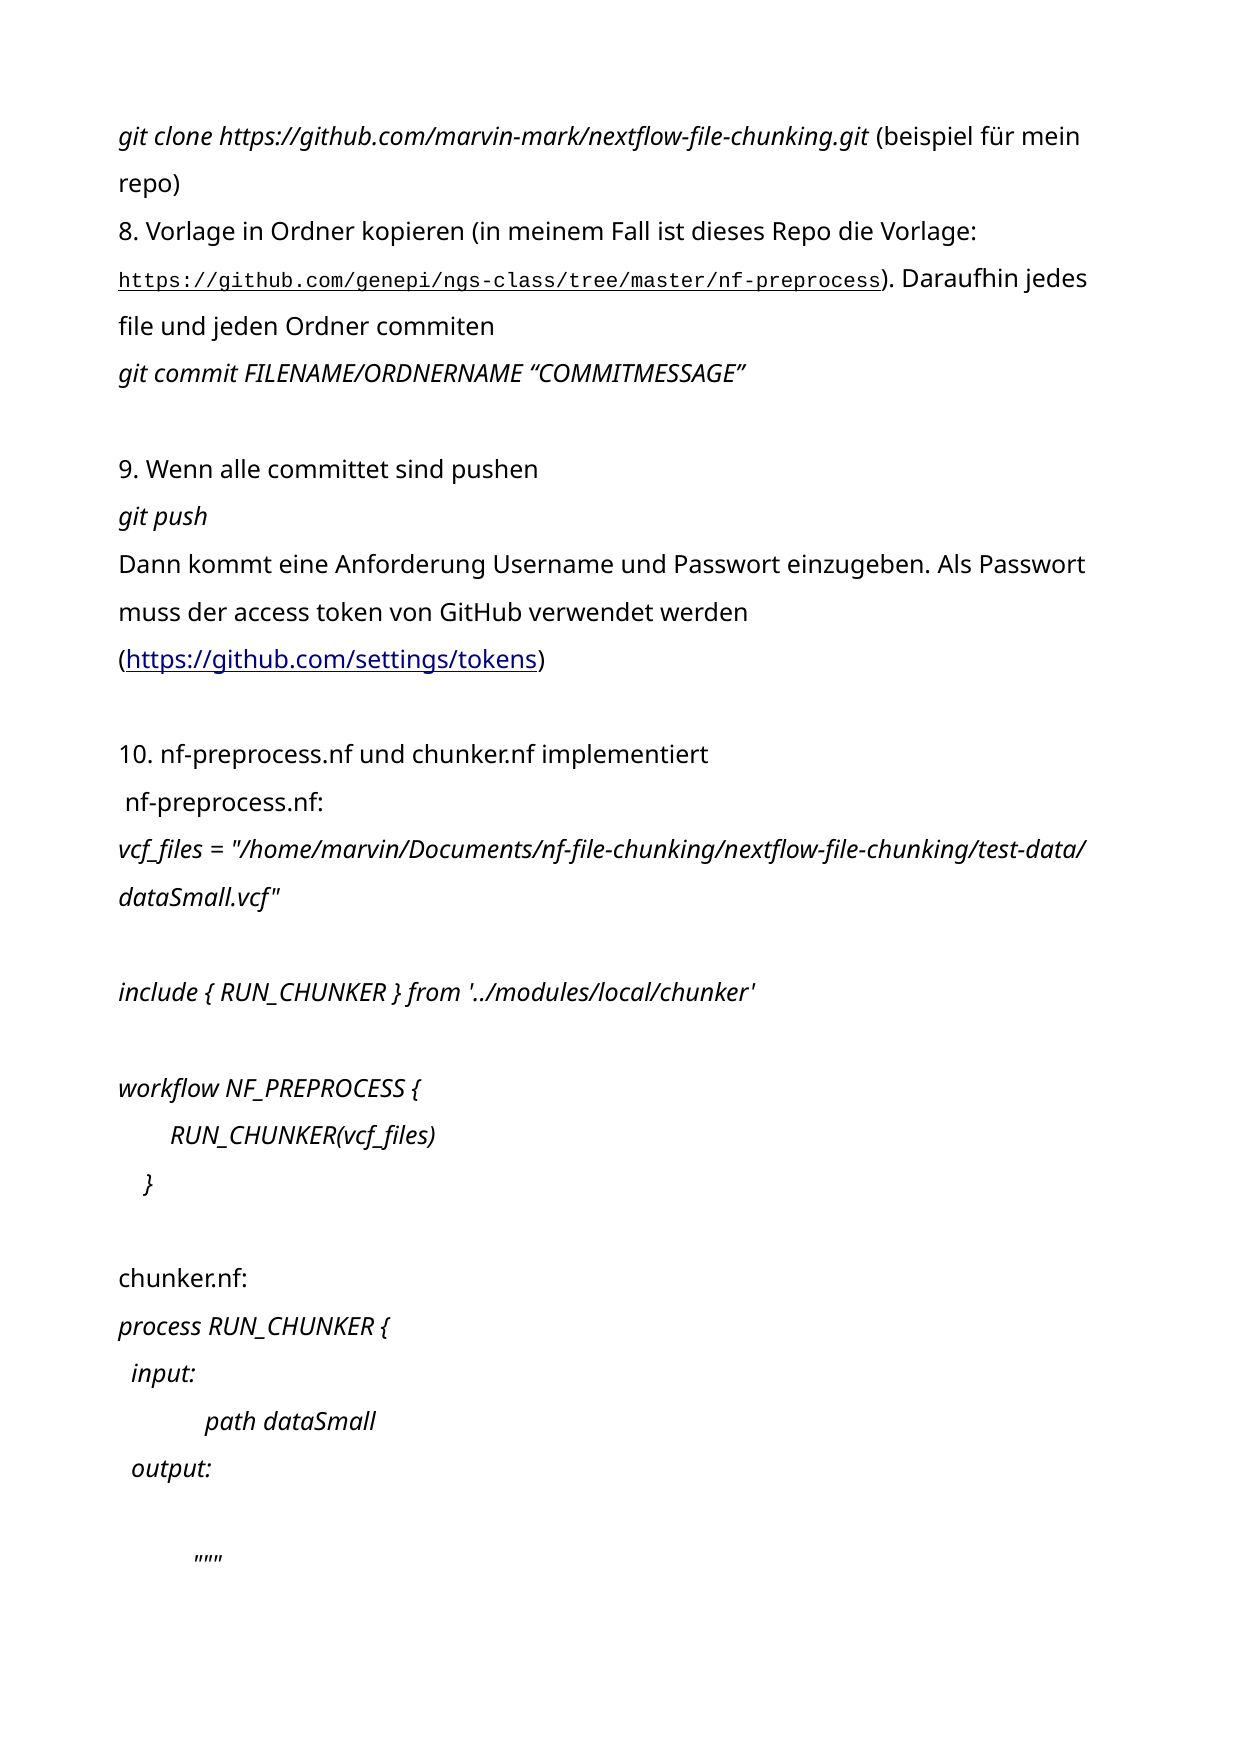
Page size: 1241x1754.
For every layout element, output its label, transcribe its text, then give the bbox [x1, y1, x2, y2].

text """ [118, 1546, 1122, 1580]
text 10. nf-preprocess.nf und chunker.nf implementiert [118, 737, 1122, 771]
text git push [118, 499, 1122, 533]
text include { RUN_CHUNKER } from '../modules/local/chunker' [118, 975, 1122, 1009]
text input: [118, 1356, 1122, 1390]
text process RUN_CHUNKER { [118, 1308, 1122, 1342]
text 8. Vorlage in Ordner kopieren (in meinem Fall ist dieses Repo die Vorlage: https://github.com/genepi/ngs-class/tree/master/nf-preprocess). Daraufhin jedes file und jeden Ordner commiten [118, 213, 1122, 343]
text chunker.nf: [118, 1261, 1122, 1295]
text 9. Wenn alle committet sind pushen [118, 451, 1122, 485]
text path dataSmall [118, 1403, 1122, 1437]
text Dann kommt eine Anforderung Username und Passwort einzugeben. Als Passwort muss der access token von GitHub verwendet werden (https://github.com/settings/tokens) [118, 547, 1122, 676]
text git clone https://github.com/marvin-mark/nextflow-file-chunking.git (beispiel für mein repo) [118, 118, 1122, 200]
text nf-preprocess.nf: [118, 784, 1122, 819]
text git commit FILENAME/ORDNERNAME “COMMITMESSAGE” [118, 356, 1122, 390]
text workflow NF_PREPROCESS { [118, 1070, 1122, 1104]
text output: [118, 1451, 1122, 1485]
text RUN_CHUNKER(vcf_files) [118, 1118, 1122, 1152]
text vcf_files = "/home/marvin/Documents/nf-file-chunking/nextflow-file-chunking/test-data/dataSmall.vcf" [118, 832, 1122, 914]
text } [118, 1165, 1122, 1199]
